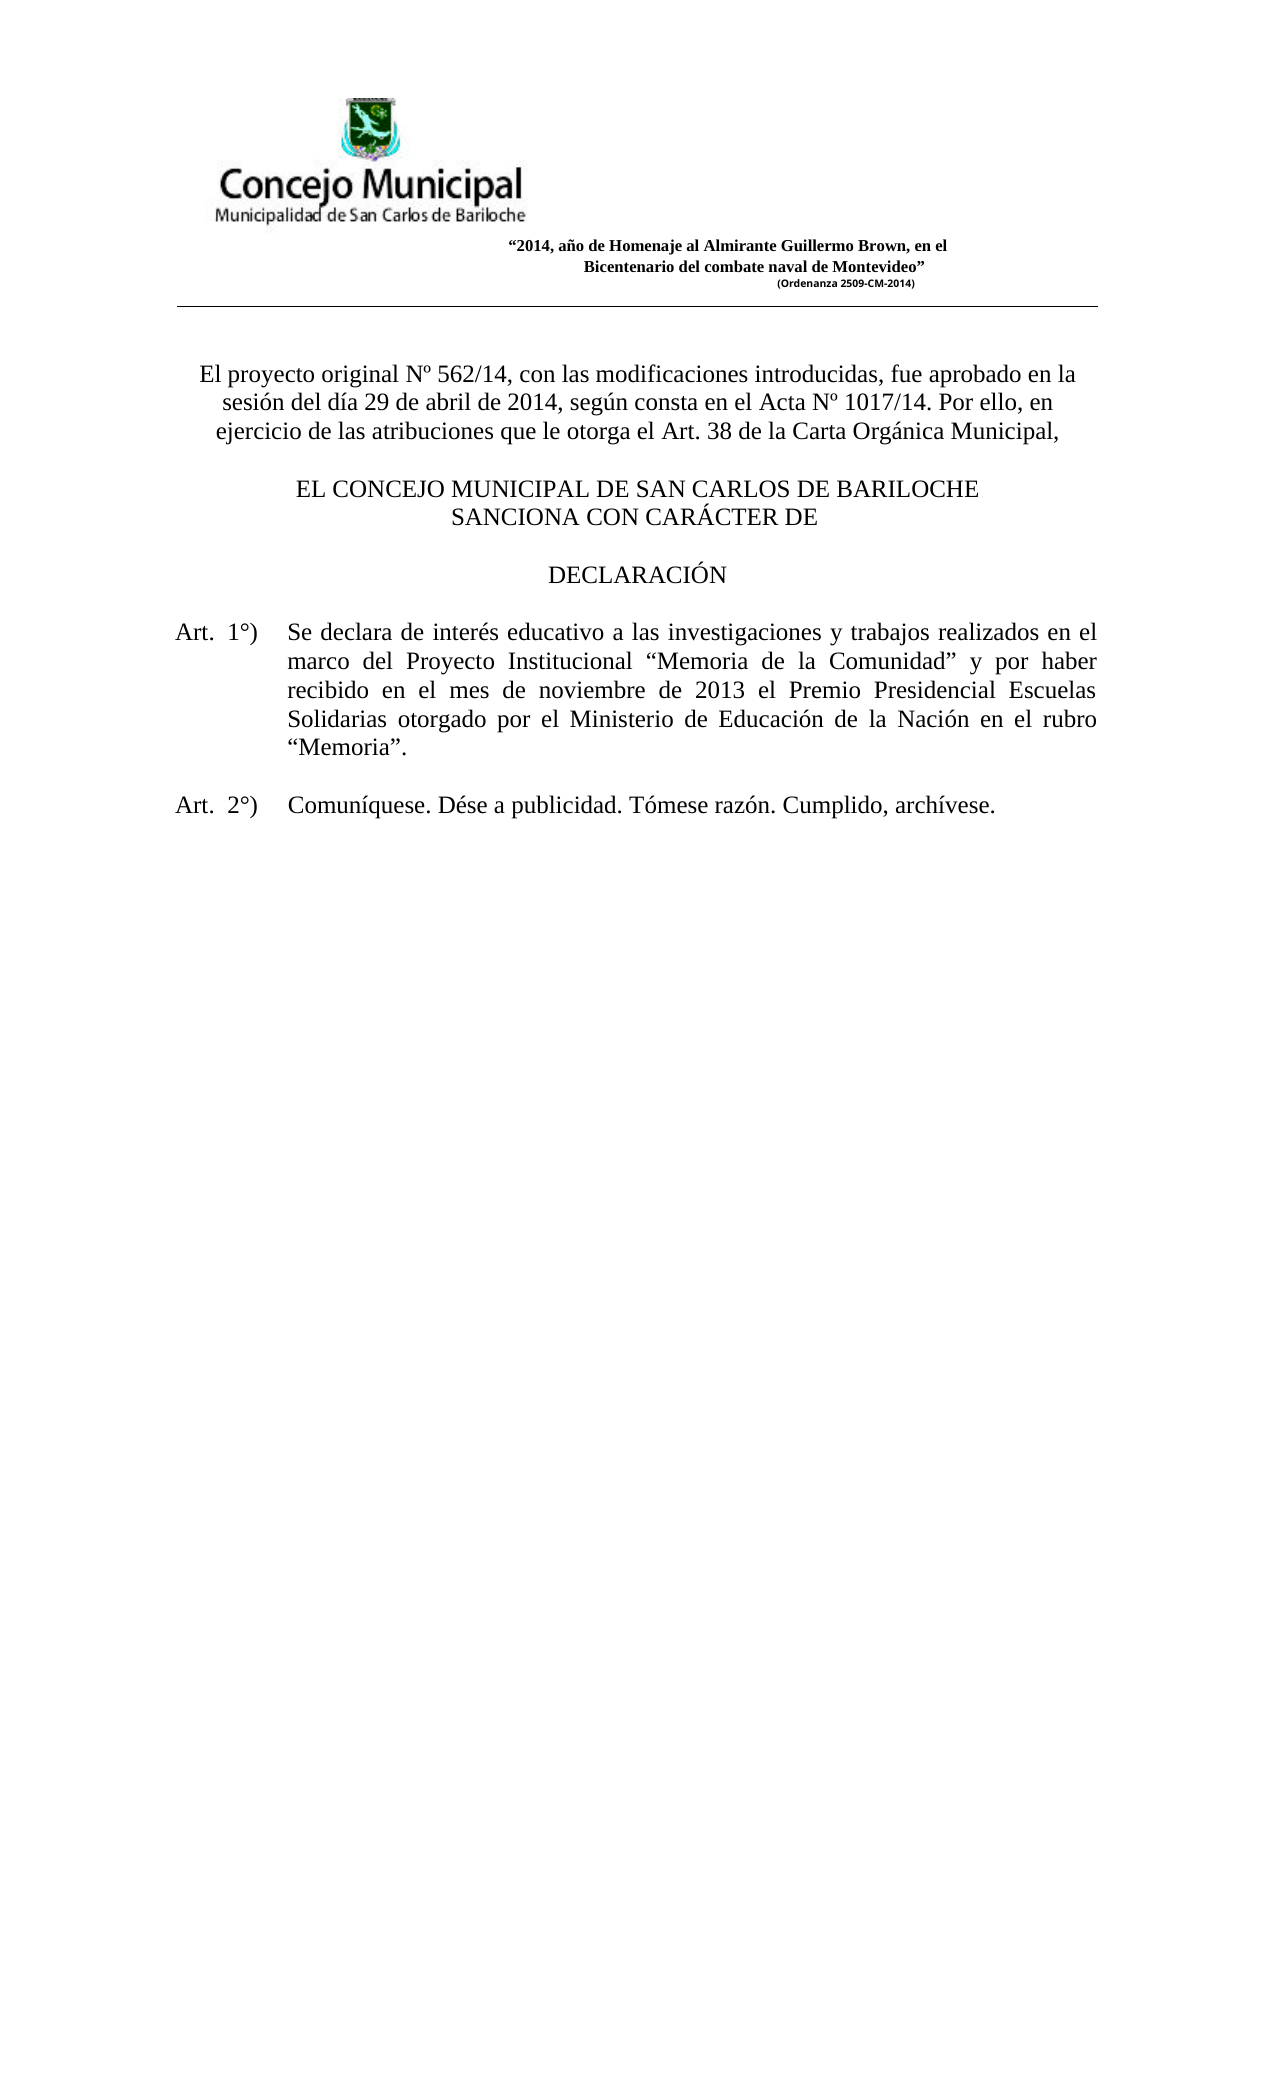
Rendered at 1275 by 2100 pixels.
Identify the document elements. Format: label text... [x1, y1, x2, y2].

table_cell Art. 2°) [168, 790, 280, 847]
text El proyecto original Nº 562/14, con las modificaciones introducidas, fue aprobado en la sesión del día 29 de abril de 2014, según consta en el Acta Nº 1017/14. Por ello, en ejercicio de las atribuciones que le otorga el Art. 38 de la Carta Orgánica Municipal, [177, 359, 1098, 445]
text SANCIONA CON CARÁCTER DE [177, 502, 1098, 531]
table_header Art. 1°) [168, 618, 280, 790]
table_header Se declara de interés educativo a las investigaciones y trabajos realizados en el marco del Proyecto Institucional “Memoria de la Comunidad” y por haber recibido en el mes de noviembre de 2013 el Premio Presidencial Escuelas Solidarias otorgado por el Ministerio de Educación de la Nación en el rubro “Memoria”. [280, 618, 1105, 790]
text DECLARACIÓN [177, 560, 1098, 589]
text EL CONCEJO MUNICIPAL DE SAN CARLOS DE BARILOCHE [177, 474, 1098, 502]
table_cell Comuníquese. Dése a publicidad. Tómese razón. Cumplido, archívese. [280, 790, 1105, 847]
picture [194, 98, 554, 234]
